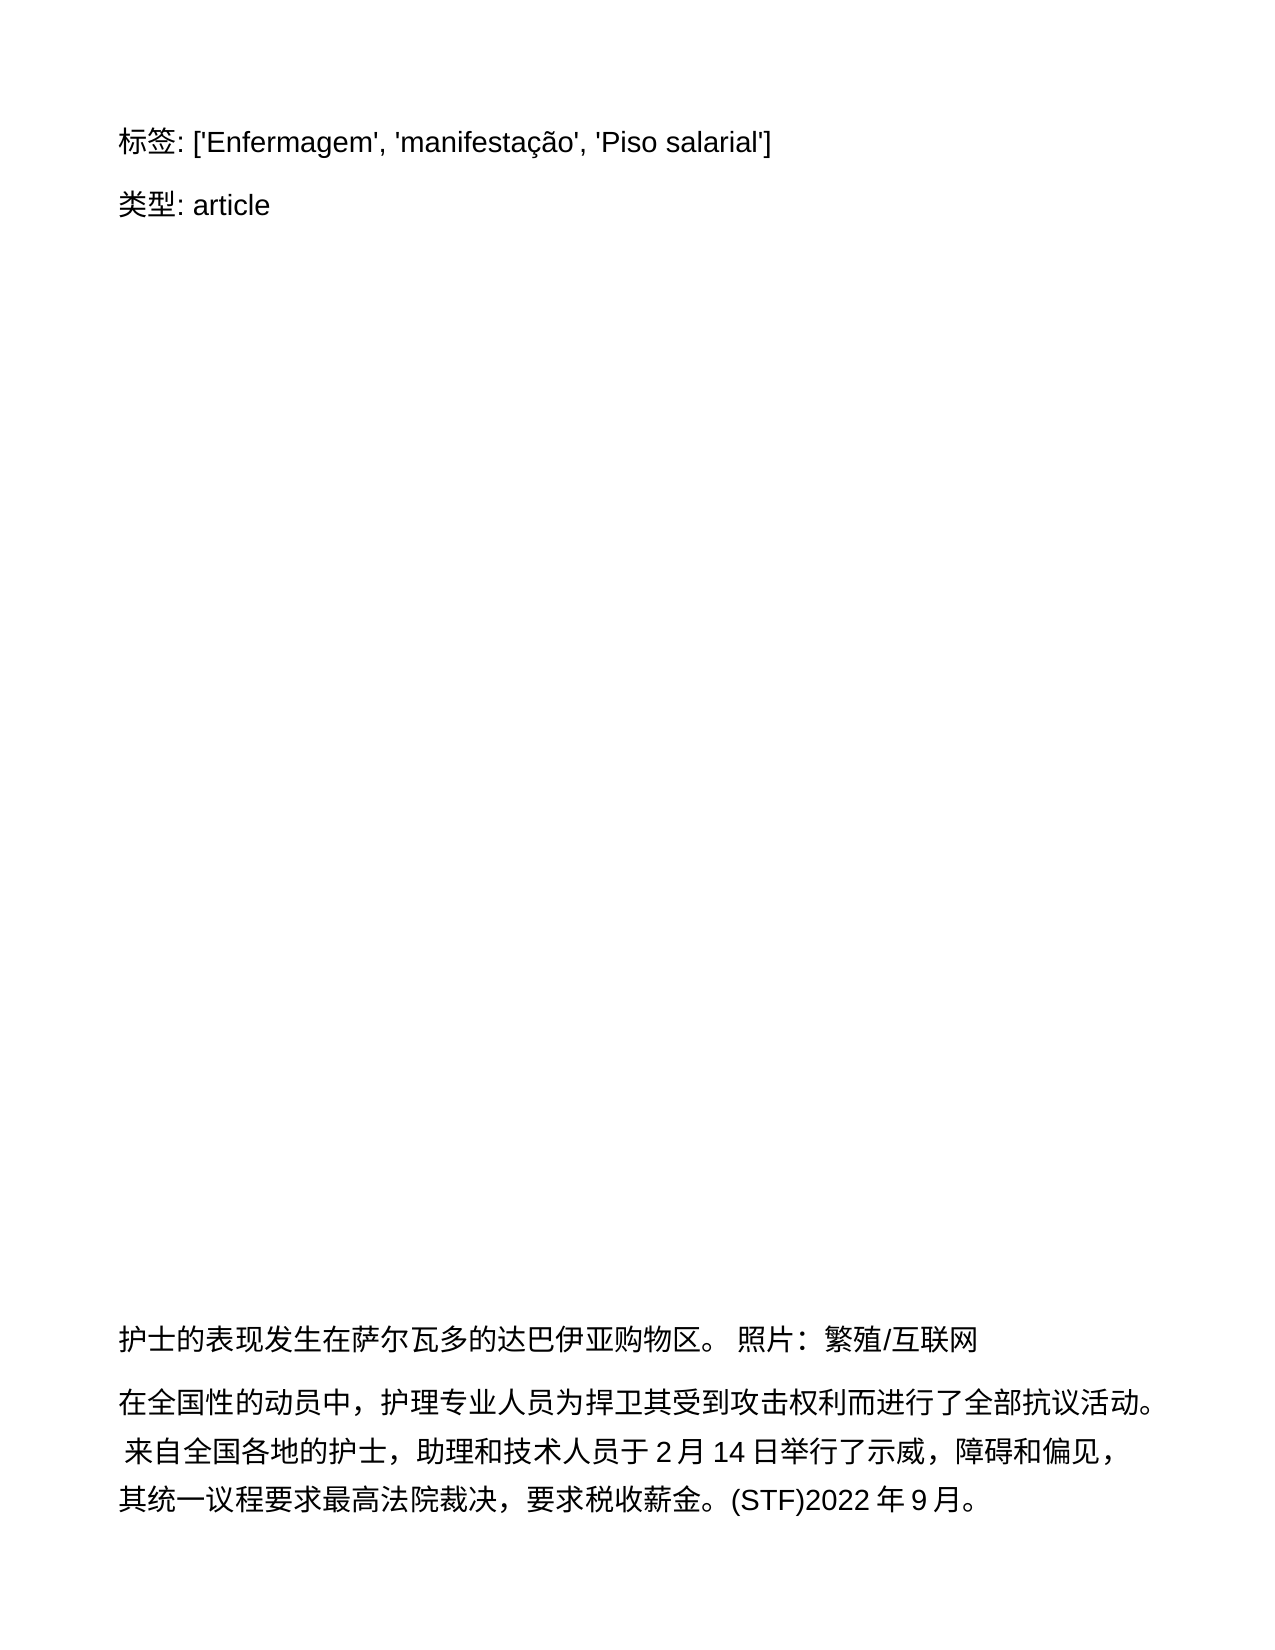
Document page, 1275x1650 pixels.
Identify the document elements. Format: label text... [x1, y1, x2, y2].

text 标签: ['Enfermagem', 'manifestação', 'Piso salarial'] [118, 118, 1157, 160]
text 护士的表现发生在萨尔瓦多的达巴伊亚购物区。 照片：繁殖/互联网 [118, 244, 1157, 1359]
text 类型: article [118, 181, 1157, 223]
text 在全国性的动员中，护理专业人员为捍卫其受到攻击权利而进行了全部抗议活动。 来自全国各地的护士，助理和技术人员于2月14日举行了示威，障碍和偏见，其统一议程要求最高法院裁决，要求税收薪金。(STF)2022年9月。 [118, 1380, 1157, 1519]
